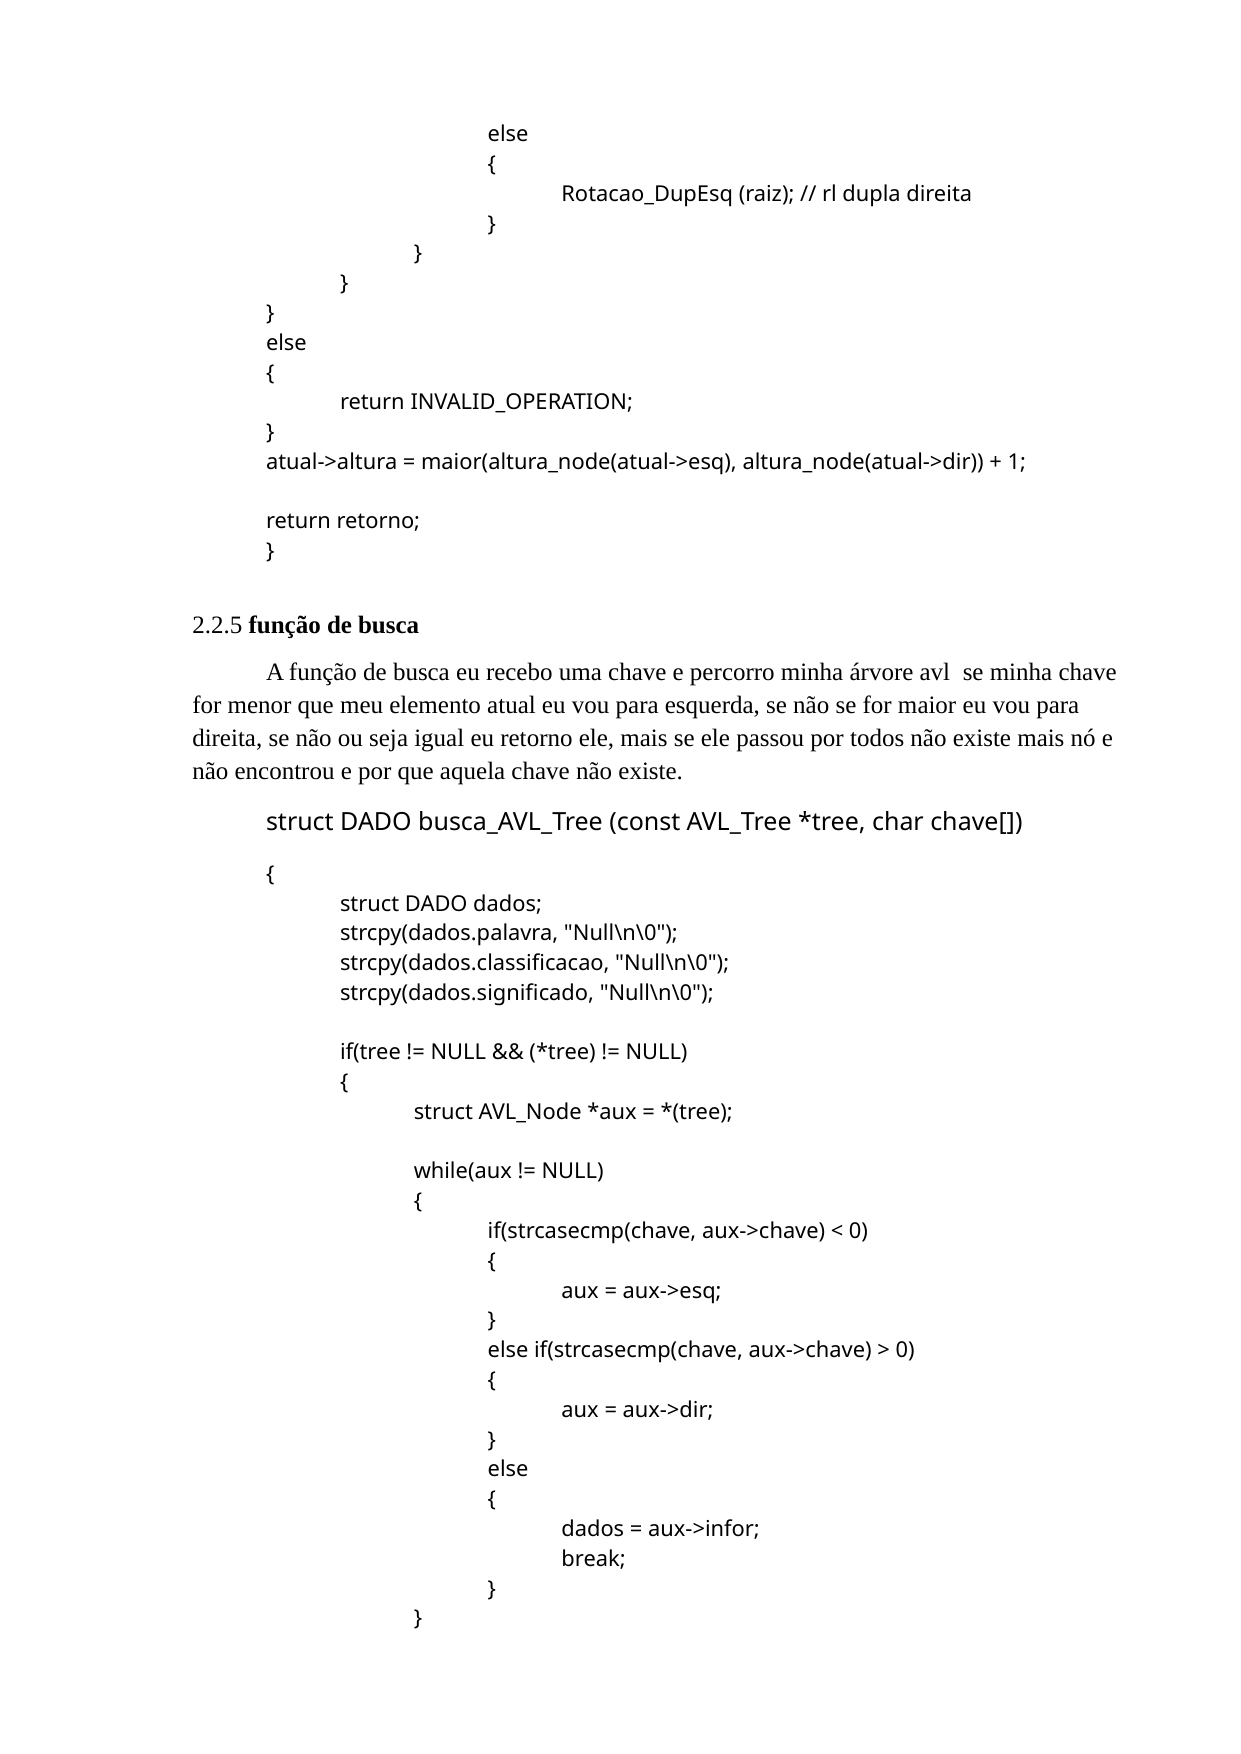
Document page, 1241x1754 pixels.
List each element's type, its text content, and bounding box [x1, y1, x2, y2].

text } [118, 1423, 1122, 1453]
text if(tree != NULL && (*tree) != NULL) [118, 1036, 1122, 1066]
text return INVALID_OPERATION; [118, 386, 1122, 416]
text if(strcasecmp(chave, aux->chave) < 0) [118, 1215, 1122, 1245]
text strcpy(dados.classificacao, "Null\n\0"); [118, 947, 1122, 977]
text } [118, 267, 1122, 297]
text atual->altura = maior(altura_node(atual->esq), altura_node(atual->dir)) + 1; [118, 446, 1122, 476]
text } [118, 207, 1122, 237]
text break; [118, 1543, 1122, 1572]
text else [118, 118, 1122, 148]
text A função de busca eu recebo uma chave e percorro minha árvore avl se minha chave for menor que meu elemento atual eu vou para esquerda, se não se for maior eu vou para direita, se não ou seja igual eu retorno ele, mais se ele passou por todos não existe mais nó e não encontrou e por que aquela chave não existe. [118, 657, 1122, 785]
text strcpy(dados.significado, "Null\n\0"); [118, 977, 1122, 1007]
text } [118, 1304, 1122, 1334]
text struct AVL_Node *aux = *(tree); [118, 1096, 1122, 1126]
text { [118, 1483, 1122, 1513]
text { [118, 148, 1122, 178]
text return retorno; [118, 505, 1122, 535]
text } [118, 297, 1122, 327]
text } [118, 416, 1122, 446]
text } [118, 237, 1122, 267]
text struct DADO busca_AVL_Tree (const AVL_Tree *tree, char chave[]) [118, 804, 1122, 838]
text { [118, 356, 1122, 386]
text { [118, 1245, 1122, 1274]
text strcpy(dados.palavra, "Null\n\0"); [118, 917, 1122, 947]
text else [118, 327, 1122, 356]
text } [118, 1602, 1122, 1632]
text aux = aux->dir; [118, 1394, 1122, 1423]
text struct DADO dados; [118, 887, 1122, 917]
text 2.2.5 função de busca [118, 610, 1122, 638]
text { [118, 858, 1122, 887]
text while(aux != NULL) [118, 1155, 1122, 1185]
text Rotacao_DupEsq (raiz); // rl dupla direita [118, 178, 1122, 207]
text else if(strcasecmp(chave, aux->chave) > 0) [118, 1334, 1122, 1364]
text dados = aux->infor; [118, 1513, 1122, 1543]
text } [118, 535, 1122, 565]
text { [118, 1185, 1122, 1215]
text else [118, 1453, 1122, 1483]
text aux = aux->esq; [118, 1274, 1122, 1304]
text { [118, 1066, 1122, 1096]
text } [118, 1572, 1122, 1602]
text { [118, 1364, 1122, 1394]
